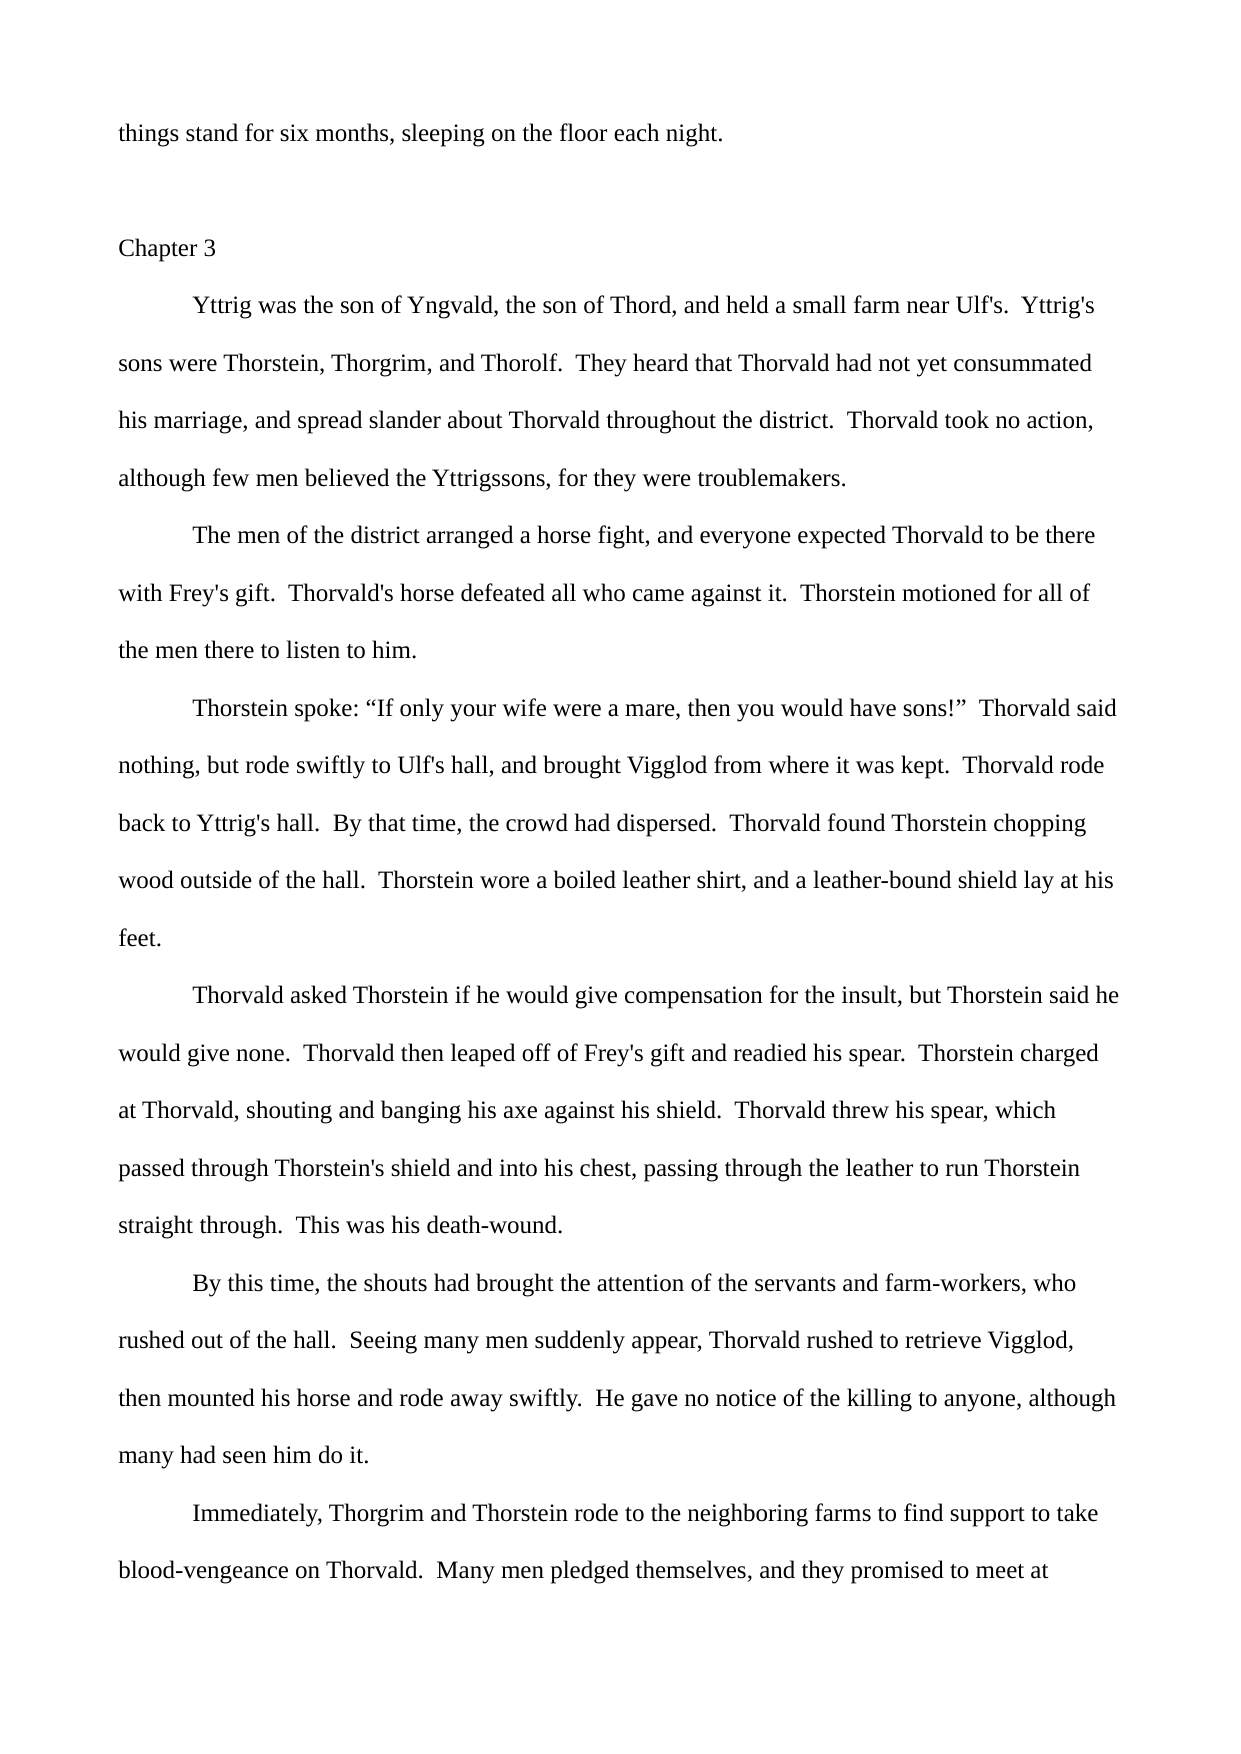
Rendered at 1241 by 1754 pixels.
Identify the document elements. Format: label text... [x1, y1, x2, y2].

text The men of the district arranged a horse fight, and everyone expected Thorvald to be there with Frey's gift. Thorvald's horse defeated all who came against it. Thorstein motioned for all of the men there to listen to him. [118, 521, 1122, 664]
text Thorvald asked Thorstein if he would give compensation for the insult, but Thorstein said he would give none. Thorvald then leaped off of Frey's gift and readied his spear. Thorstein charged at Thorvald, shouting and banging his axe against his shield. Thorvald threw his spear, which passed through Thorstein's shield and into his chest, passing through the leather to run Thorstein straight through. This was his death-wound. [118, 981, 1122, 1239]
text Yttrig was the son of Yngvald, the son of Thord, and held a small farm near Ulf's. Yttrig's sons were Thorstein, Thorgrim, and Thorolf. They heard that Thorvald had not yet consummated his marriage, and spread slander about Thorvald throughout the district. Thorvald took no action, although few men believed the Yttrigssons, for they were troublemakers. [118, 291, 1122, 492]
text things stand for six months, sleeping on the floor each night. [118, 118, 1122, 147]
text By this time, the shouts had brought the attention of the servants and farm-workers, who rushed out of the hall. Seeing many men suddenly appear, Thorvald rushed to retrieve Vigglod, then mounted his horse and rode away swiftly. He gave no notice of the killing to anyone, although many had seen him do it. [118, 1268, 1122, 1469]
text Immediately, Thorgrim and Thorstein rode to the neighboring farms to find support to take blood-vengeance on Thorvald. Many men pledged themselves, and they promised to meet at [118, 1498, 1122, 1584]
text Chapter 3 [118, 233, 1122, 262]
text Thorstein spoke: “If only your wife were a mare, then you would have sons!” Thorvald said nothing, but rode swiftly to Ulf's hall, and brought Vigglod from where it was kept. Thorvald rode back to Yttrig's hall. By that time, the crowd had dispersed. Thorvald found Thorstein chopping wood outside of the hall. Thorstein wore a boiled leather shirt, and a leather-bound shield lay at his feet. [118, 693, 1122, 952]
